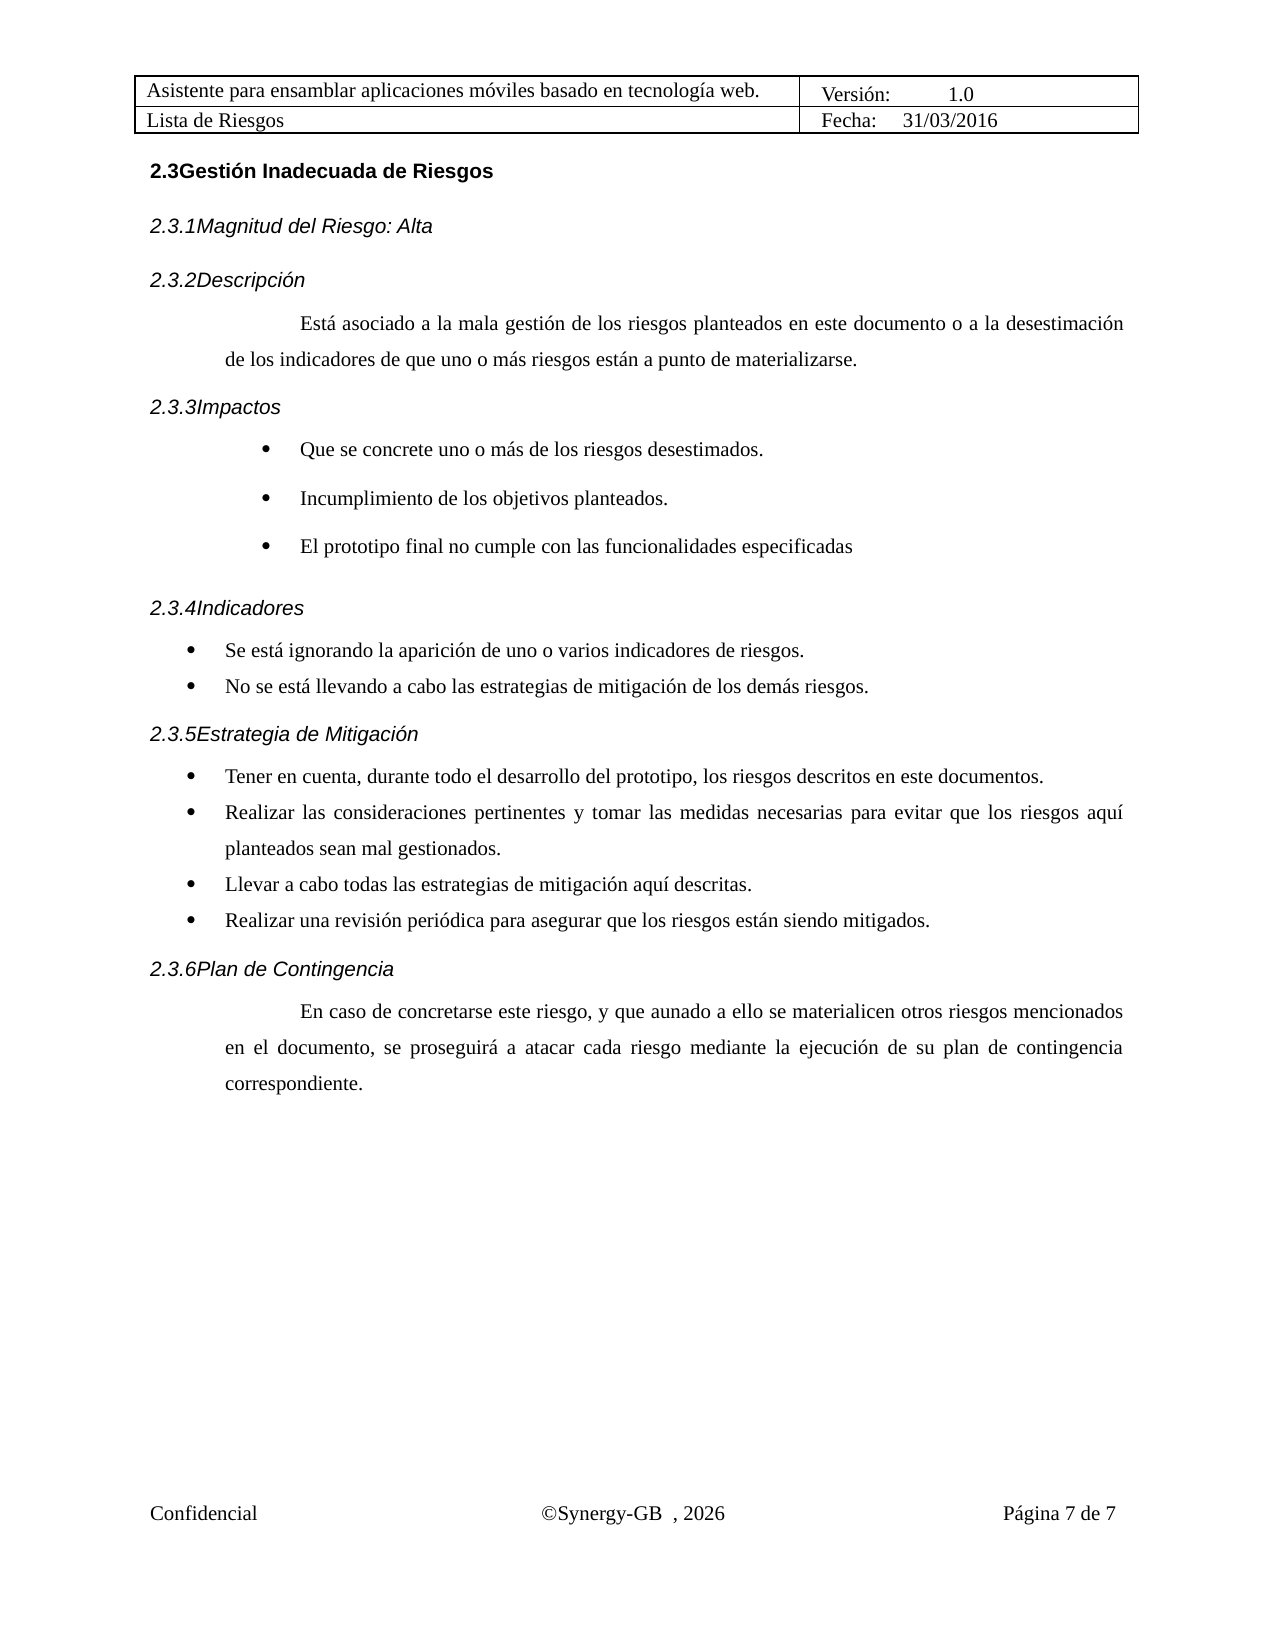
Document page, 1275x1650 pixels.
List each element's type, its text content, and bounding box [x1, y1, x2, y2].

subtitle Descripción [150, 268, 1125, 292]
text Está asociado a la mala gestión de los riesgos planteados en este documento o a la desestimación de los indicadores de que uno o más riesgos están a punto de materializarse. [225, 310, 1125, 371]
subtitle Magnitud del Riesgo: Alta [150, 213, 1125, 237]
list Que se concrete uno o más de los riesgos desestimados. [262, 437, 1125, 461]
subtitle Gestión Inadecuada de Riesgos [150, 159, 1125, 183]
list El prototipo final no cumple con las funcionalidades especificadas [262, 534, 1125, 558]
text En caso de concretarse este riesgo, y que aunado a ello se materialicen otros riesgos mencionados en el documento, se proseguirá a atacar cada riesgo mediante la ejecución de su plan de contingencia correspondiente. [225, 999, 1125, 1095]
list Llevar a cabo todas las estrategias de mitigación aquí descritas. [187, 872, 1125, 896]
subtitle Indicadores [150, 595, 1125, 619]
list Se está ignorando la aparición de uno o varios indicadores de riesgos. [187, 637, 1125, 662]
subtitle Estrategia de Mitigación [150, 722, 1125, 746]
list Realizar las consideraciones pertinentes y tomar las medidas necesarias para evitar que los riesgos aquí planteados sean mal gestionados. [187, 800, 1125, 860]
subtitle Plan de Contingencia [150, 957, 1125, 981]
subtitle Impactos [150, 395, 1125, 419]
list No se está llevando a cabo las estrategias de mitigación de los demás riesgos. [187, 673, 1125, 698]
list Tener en cuenta, durante todo el desarrollo del prototipo, los riesgos descritos en este documentos. [187, 764, 1125, 788]
list Incumplimiento de los objetivos planteados. [262, 486, 1125, 510]
list Realizar una revisión periódica para asegurar que los riesgos están siendo mitigados. [187, 908, 1125, 932]
